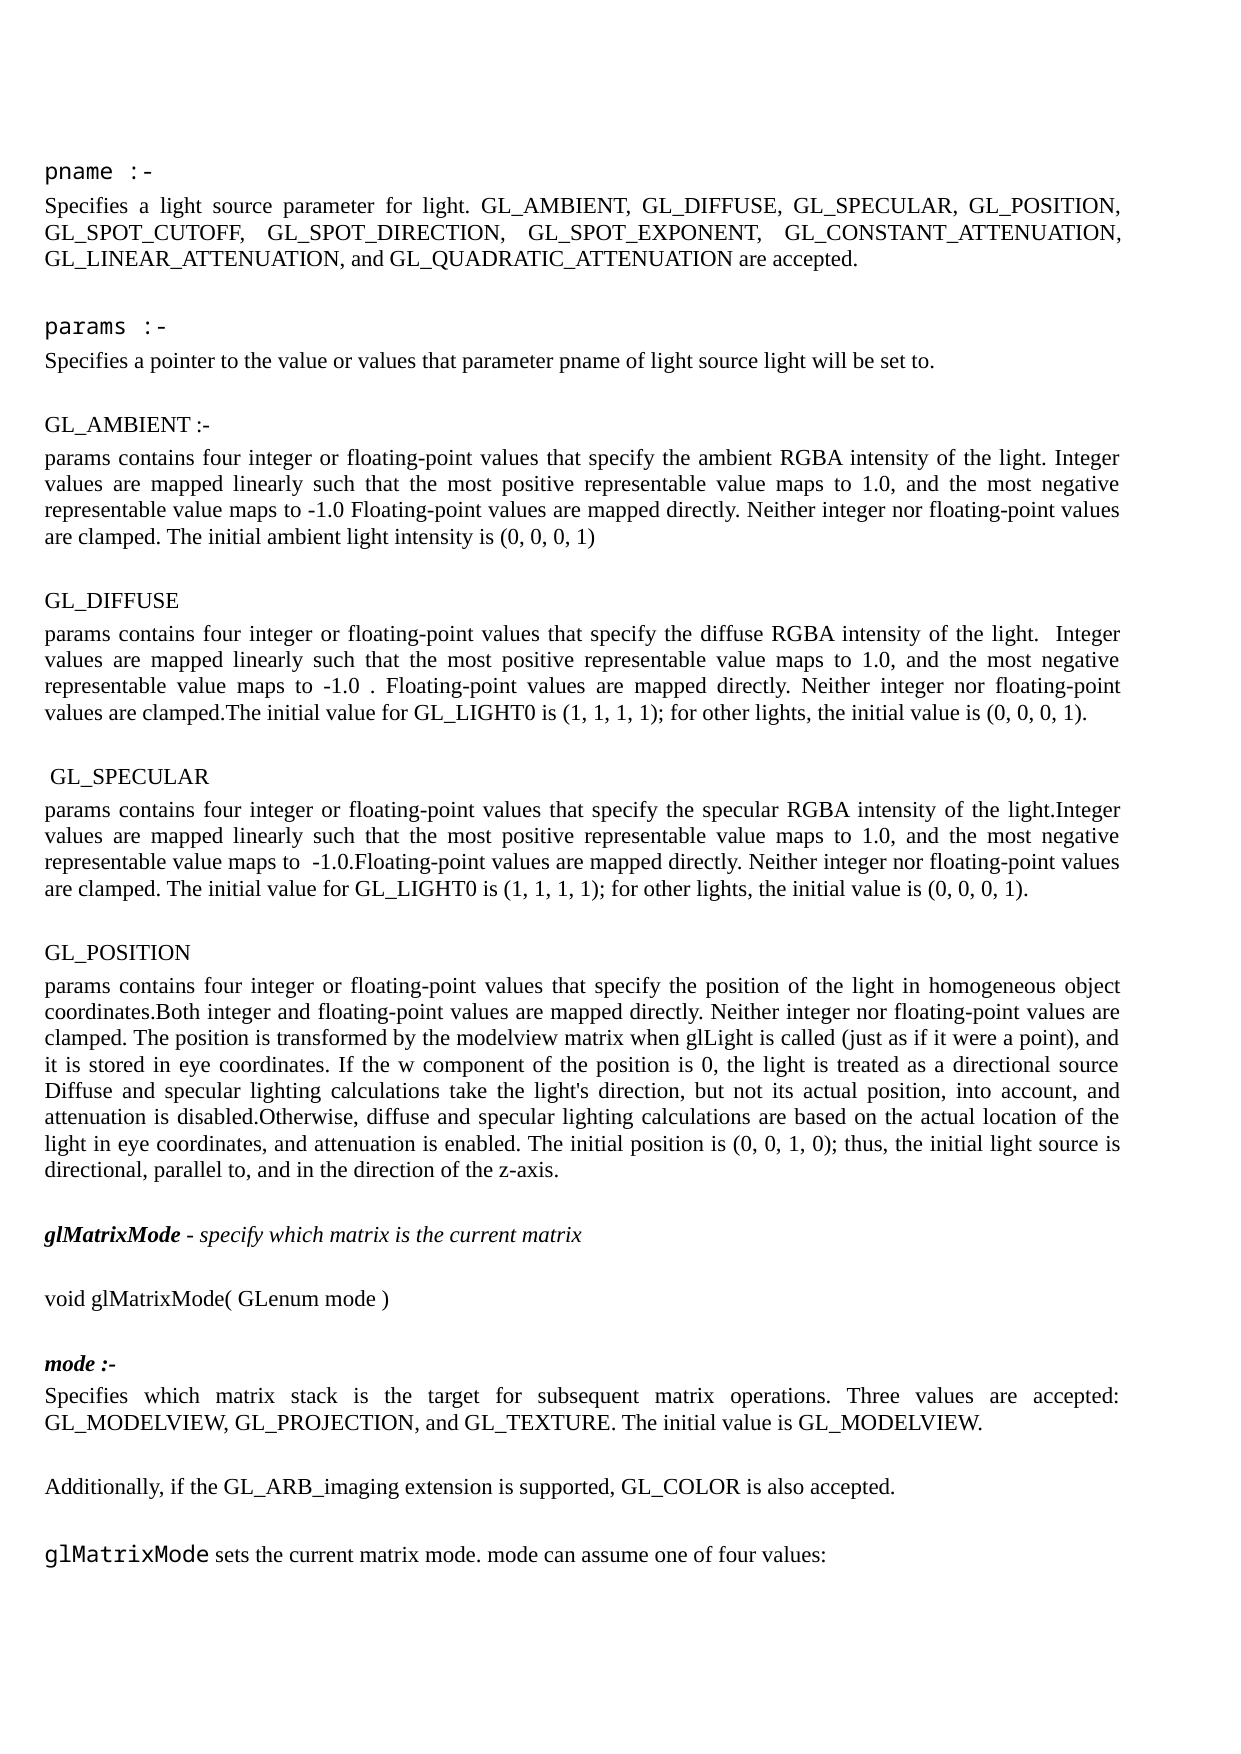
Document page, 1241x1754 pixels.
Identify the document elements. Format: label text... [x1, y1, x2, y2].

text void glMatrixMode( GLenum mode ) [44, 1285, 1122, 1312]
text GL_SPECULAR [44, 763, 1122, 790]
text params contains four integer or floating-point values that specify the ambient RGBA intensity of the light. Integer values are mapped linearly such that the most positive representable value maps to 1.0, and the most negative representable value maps to -1.0 Floating-point values are mapped directly. Neither integer nor floating-point values are clamped. The initial ambient light intensity is (0, 0, 0, 1) [44, 444, 1122, 549]
text GL_DIFFUSE [44, 587, 1122, 614]
text Additionally, if the GL_ARB_imaging extension is supported, GL_COLOR is also accepted. [44, 1473, 1122, 1499]
text GL_AMBIENT :- [44, 412, 1122, 438]
text glMatrixMode sets the current matrix mode. mode can assume one of four values: [44, 1538, 1122, 1569]
text pname :- [44, 155, 1122, 187]
text params :- [44, 310, 1122, 341]
text params contains four integer or floating-point values that specify the position of the light in homogeneous object coordinates.Both integer and floating-point values are mapped directly. Neither integer nor floating-point values are clamped. The position is transformed by the modelview matrix when glLight is called (just as if it were a point), and it is stored in eye coordinates. If the w component of the position is 0, the light is treated as a directional source Diffuse and specular lighting calculations take the light's direction, but not its actual position, into account, and attenuation is disabled.Otherwise, diffuse and specular lighting calculations are based on the actual location of the light in eye coordinates, and attenuation is enabled. The initial position is (0, 0, 1, 0); thus, the initial light source is directional, parallel to, and in the direction of the z-axis. [44, 972, 1122, 1182]
text Specifies a light source parameter for light. GL_AMBIENT, GL_DIFFUSE, GL_SPECULAR, GL_POSITION, GL_SPOT_CUTOFF, GL_SPOT_DIRECTION, GL_SPOT_EXPONENT, GL_CONSTANT_ATTENUATION, GL_LINEAR_ATTENUATION, and GL_QUADRATIC_ATTENUATION are accepted. [44, 192, 1122, 272]
text Specifies which matrix stack is the target for subsequent matrix operations. Three values are accepted: GL_MODELVIEW, GL_PROJECTION, and GL_TEXTURE. The initial value is GL_MODELVIEW. [44, 1382, 1122, 1435]
text params contains four integer or floating-point values that specify the specular RGBA intensity of the light.Integer values are mapped linearly such that the most positive representable value maps to 1.0, and the most negative representable value maps to -1.0.Floating-point values are mapped directly. Neither integer nor floating-point values are clamped. The initial value for GL_LIGHT0 is (1, 1, 1, 1); for other lights, the initial value is (0, 0, 0, 1). [44, 796, 1122, 901]
text params contains four integer or floating-point values that specify the diffuse RGBA intensity of the light. Integer values are mapped linearly such that the most positive representable value maps to 1.0, and the most negative representable value maps to -1.0 . Floating-point values are mapped directly. Neither integer nor floating-point values are clamped.The initial value for GL_LIGHT0 is (1, 1, 1, 1); for other lights, the initial value is (0, 0, 0, 1). [44, 620, 1122, 725]
text GL_POSITION [44, 939, 1122, 966]
text glMatrixMode - specify which matrix is the current matrix [44, 1221, 1122, 1247]
text Specifies a pointer to the value or values that parameter pname of light source light will be set to. [44, 347, 1122, 373]
text mode :- [44, 1350, 1122, 1376]
